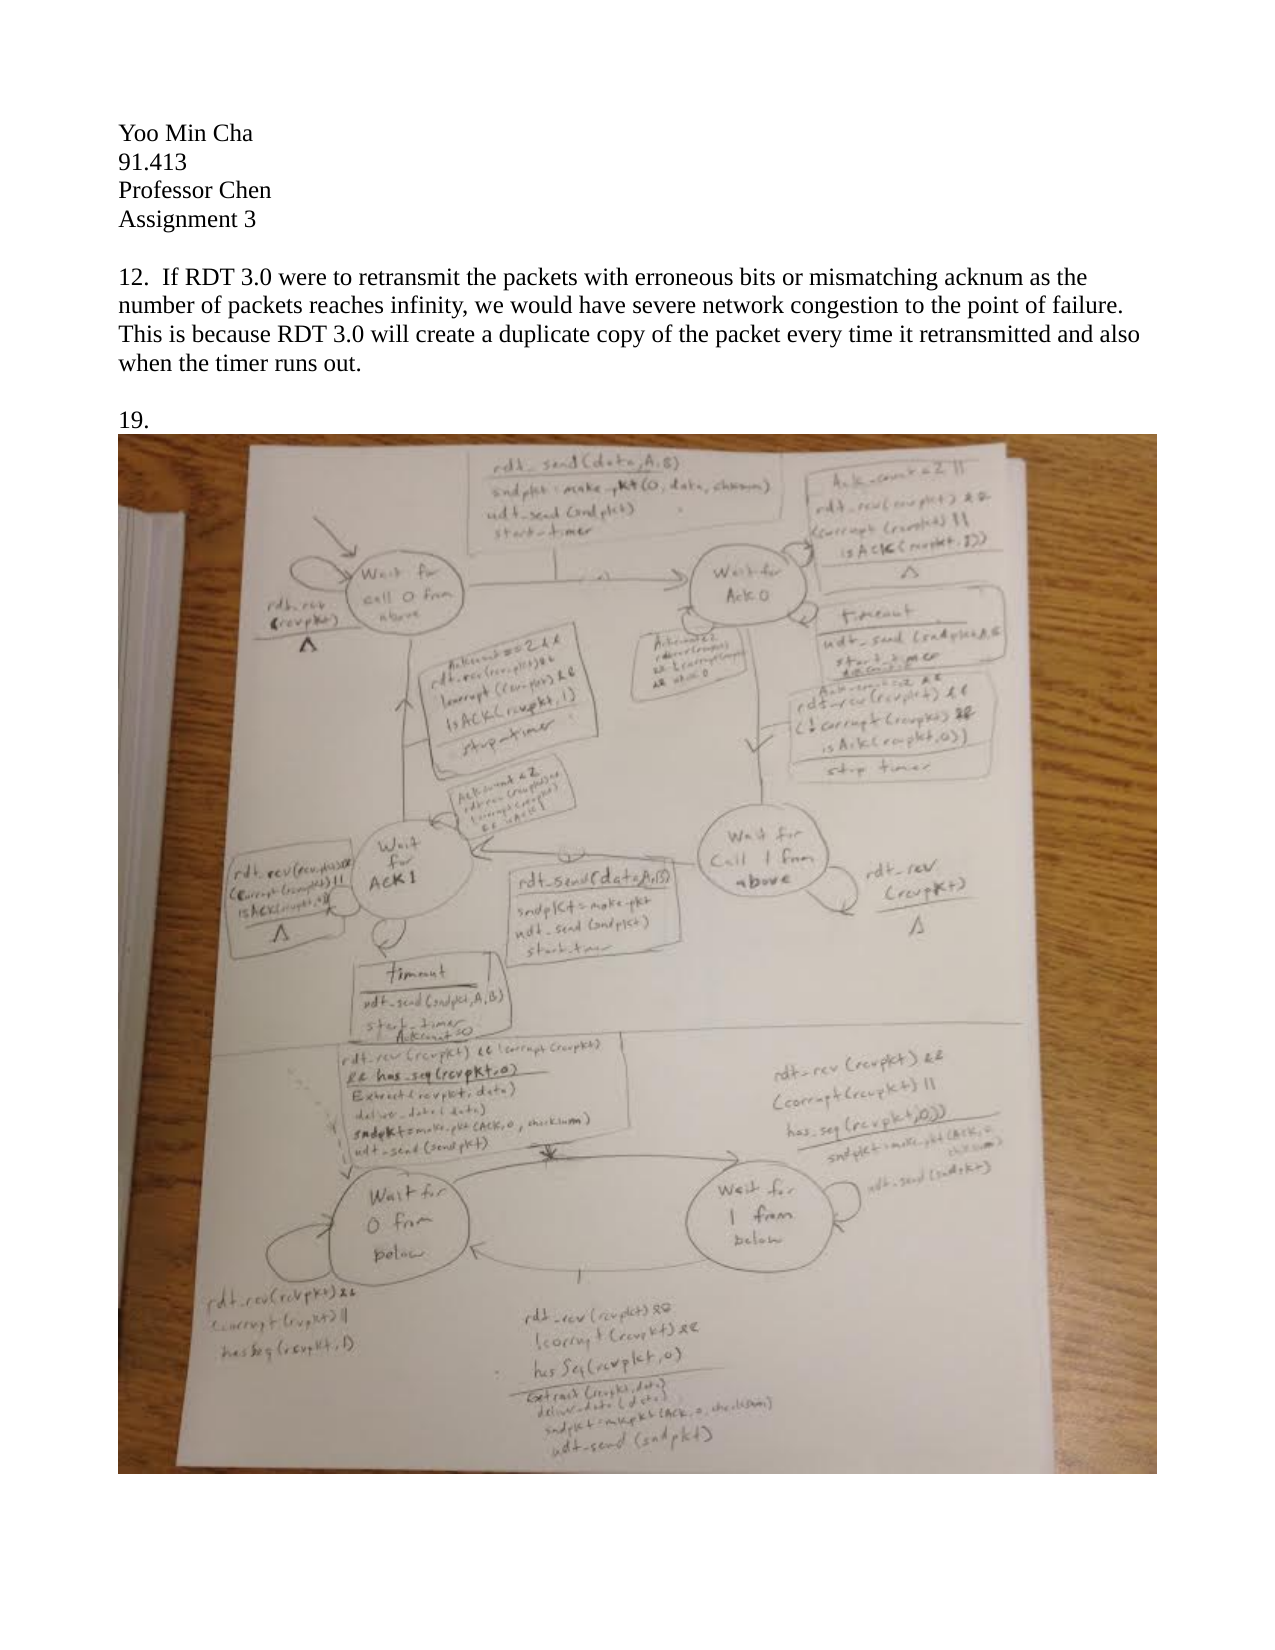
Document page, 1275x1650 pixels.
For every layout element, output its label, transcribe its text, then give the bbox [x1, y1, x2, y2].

text Professor Chen [118, 176, 1157, 204]
picture [118, 434, 1157, 1474]
text 91.413 [118, 147, 1157, 176]
text Yoo Min Cha [118, 118, 1157, 147]
text Assignment 3 [118, 204, 1157, 233]
text 19. [118, 406, 1157, 434]
text 12. If RDT 3.0 were to retransmit the packets with erroneous bits or mismatching acknum as the number of packets reaches infinity, we would have severe network congestion to the point of failure. This is because RDT 3.0 will create a duplicate copy of the packet every time it retransmitted and also when the timer runs out. [118, 262, 1157, 377]
